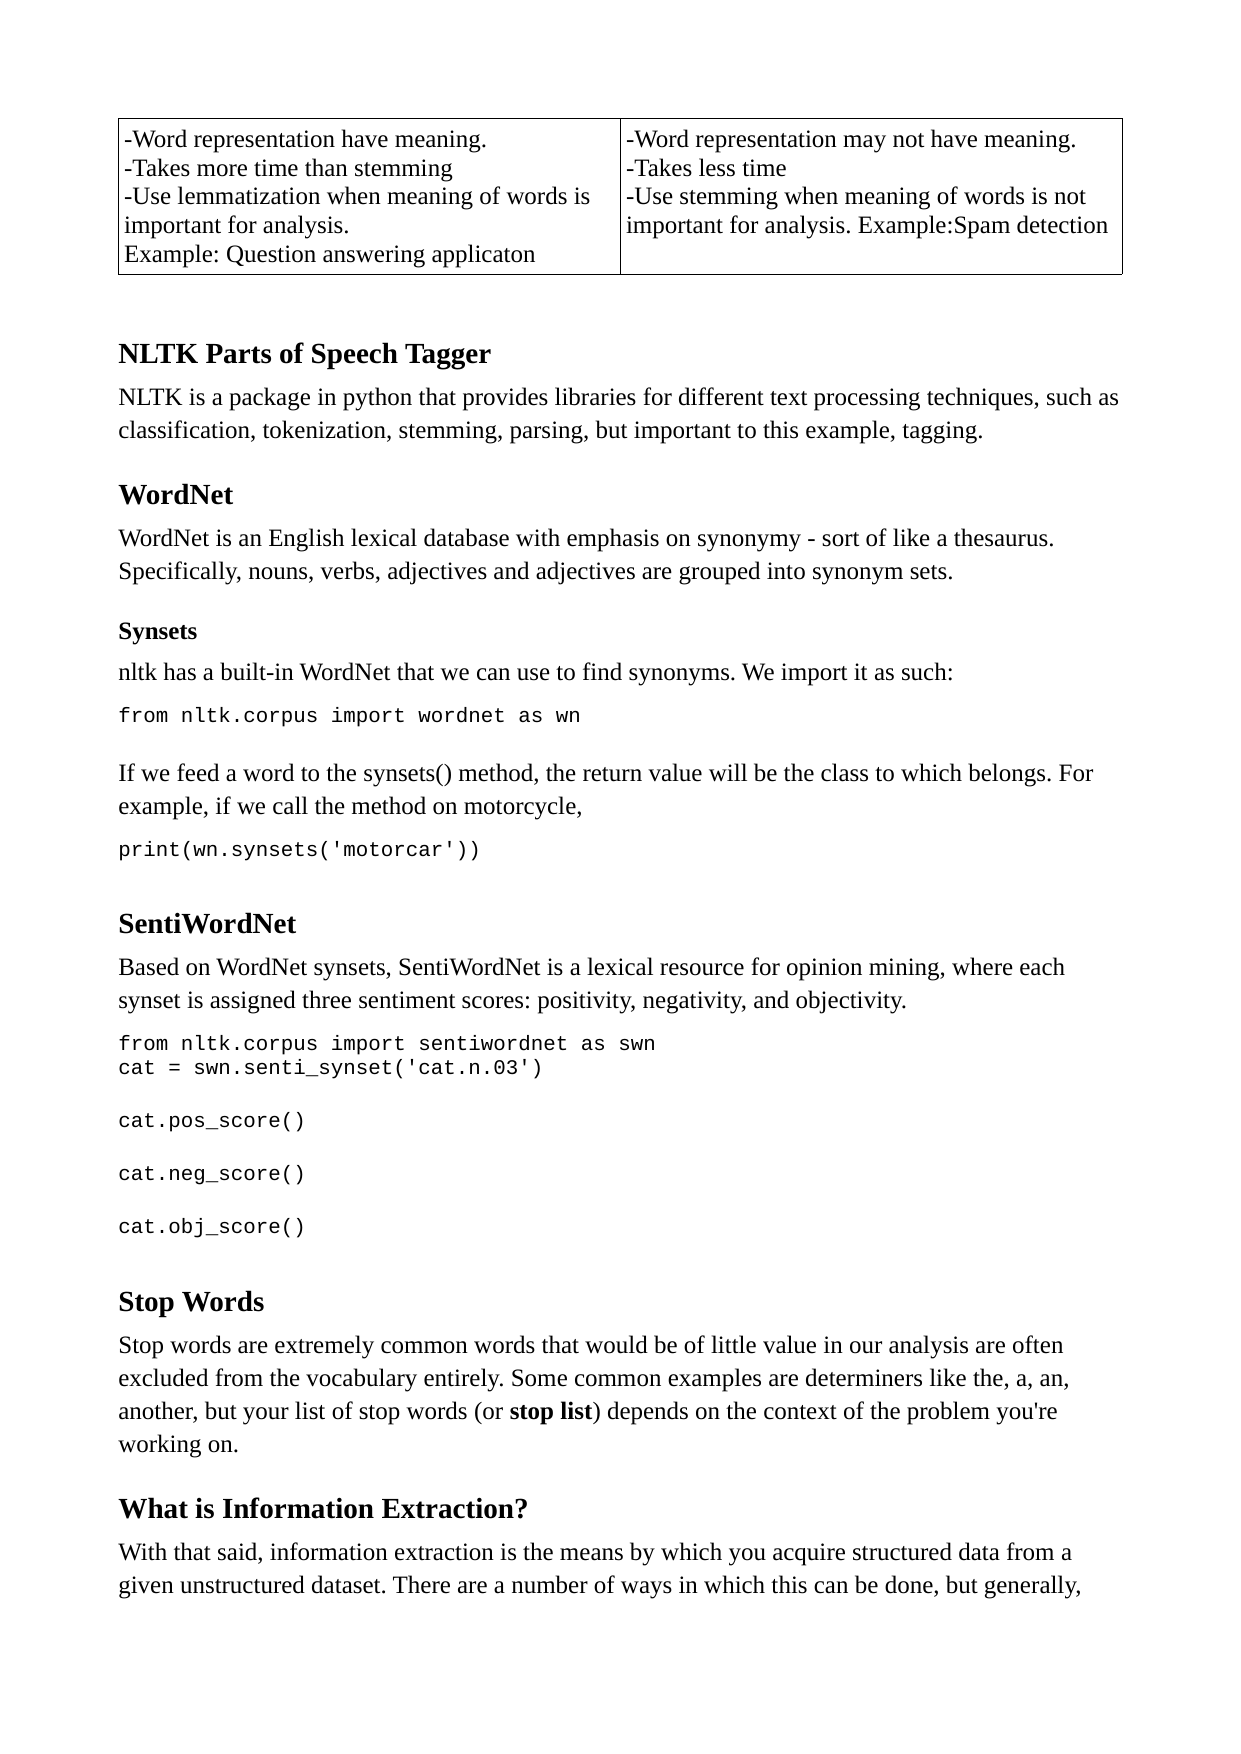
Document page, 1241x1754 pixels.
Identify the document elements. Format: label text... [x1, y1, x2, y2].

text NLTK is a package in python that provides libraries for different text processing techniques, such as classification, tokenization, stemming, parsing, but important to this example, tagging. [118, 382, 1122, 443]
text cat.pos_score() [118, 1110, 1122, 1133]
text cat.obj_score() [118, 1216, 1122, 1240]
table_cell -Word representation have meaning. -Takes more time than stemming -Use lemmatization when meaning of words is important for analysis. Example: Question answering applicaton [119, 119, 620, 273]
subtitle SentiWordNet [118, 906, 1122, 940]
text With that said, information extraction is the means by which you acquire structured data from a given unstructured dataset. There are a number of ways in which this can be done, but generally, [118, 1537, 1122, 1599]
text If we feed a word to the synsets() method, the return value will be the class to which belongs. For example, if we call the method on motorcycle, [118, 758, 1122, 820]
text Stop words are extremely common words that would be of little value in our analysis are often excluded from the vocabulary entirely. Some common examples are determiners like the, a, an, another, but your list of stop words (or stop list) depends on the context of the problem you're working on. [118, 1330, 1122, 1458]
table_cell -Word representation may not have meaning. -Takes less time -Use stemming when meaning of words is not important for analysis. Example:Spam detection [621, 119, 1122, 273]
subtitle WordNet [118, 477, 1122, 511]
subtitle What is Information Extraction? [118, 1491, 1122, 1525]
subtitle Synsets [118, 616, 1122, 645]
text cat.neg_score() [118, 1163, 1122, 1187]
text print(wn.synsets('motorcar')) [118, 839, 1122, 862]
text from nltk.corpus import wordnet as wn [118, 705, 1122, 729]
text cat = swn.senti_synset('cat.n.03') [118, 1057, 1122, 1080]
subtitle Stop Words [118, 1284, 1122, 1317]
subtitle NLTK Parts of Speech Tagger [118, 336, 1122, 369]
text Based on WordNet synsets, SentiWordNet is a lexical resource for opinion mining, where each synset is assigned three sentiment scores: positivity, negativity, and objectivity. [118, 952, 1122, 1014]
text WordNet is an English lexical database with emphasis on synonymy - sort of like a thesaurus. Specifically, nouns, verbs, adjectives and adjectives are grouped into synonym sets. [118, 523, 1122, 585]
text from nltk.corpus import sentiwordnet as swn [118, 1033, 1122, 1057]
text nltk has a built-in WordNet that we can use to find synonyms. We import it as such: [118, 657, 1122, 686]
